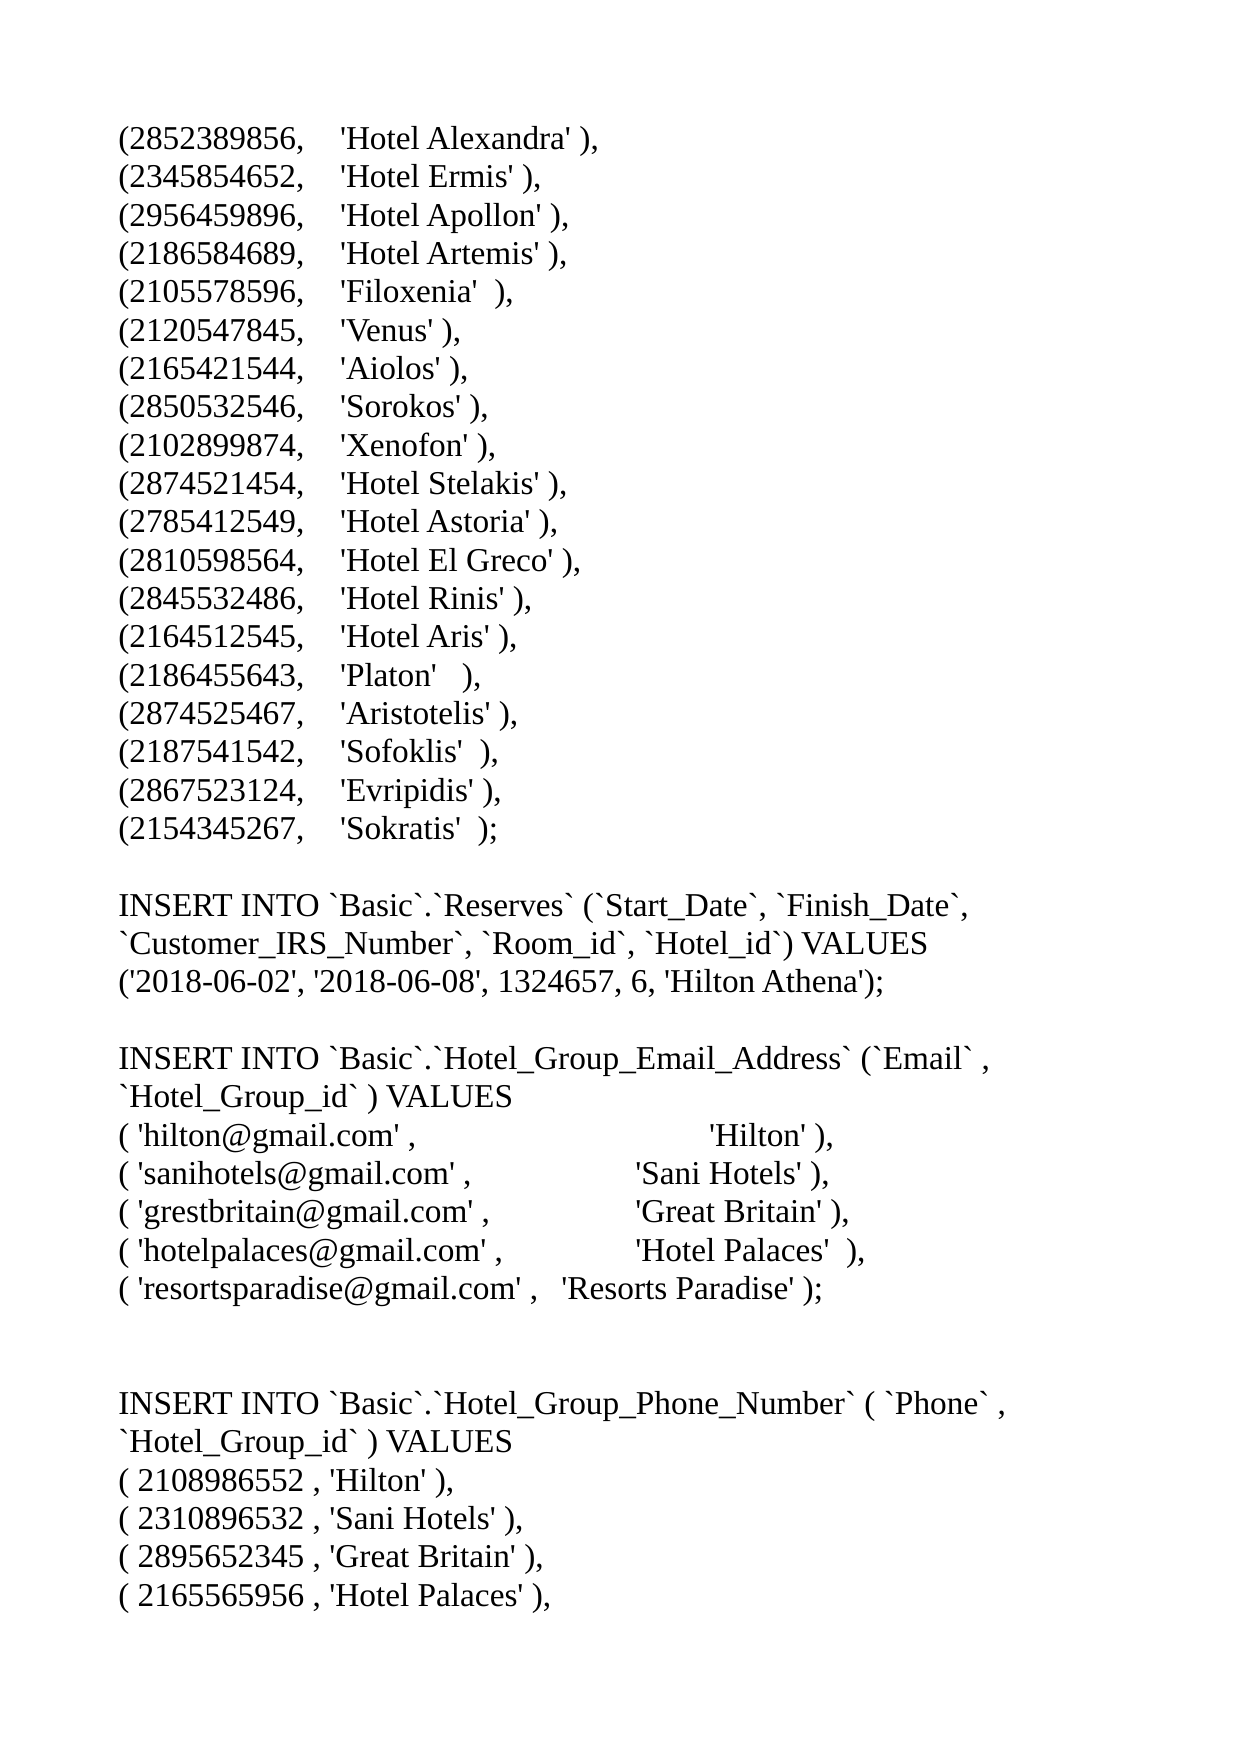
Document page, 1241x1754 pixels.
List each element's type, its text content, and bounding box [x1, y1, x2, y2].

text (2852389856, 'Hotel Alexandra' ), (2345854652, 'Hotel Ermis' ), (2956459896, 'Hotel Apollon' ), (2186584689, 'Hotel Artemis' ), (2105578596, 'Filoxenia' ), (2120547845, 'Venus' ), (2165421544, 'Aiolos' ), (2850532546, 'Sorokos' ), (2102899874, 'Xenofon' ), (2874521454, 'Hotel Stelakis' ), (2785412549, 'Hotel Astoria' ), (2810598564, 'Hotel El Greco' ), (2845532486, 'Hotel Rinis' ), (2164512545, 'Hotel Aris' ), (2186455643, 'Platon' ), (2874525467, 'Aristotelis' ), (2187541542, 'Sofoklis' ), (2867523124, 'Evripidis' ), (2154345267, 'Sokratis' ); INSERT INTO `Basic`.`Reserves` (`Start_Date`, `Finish_Date`, `Customer_IRS_Number`, `Room_id`, `Hotel_id`) VALUES ('2018-06-02', '2018-06-08', 1324657, 6, 'Hilton Athena'); INSERT INTO `Basic`.`Hotel_Group_Email_Address` (`Email` , `Hotel_Group_id` ) VALUES ( 'hilton@gmail.com' , 'Hilton' ), ( 'sanihotels@gmail.com' , 'Sani Hotels' ), ( 'grestbritain@gmail.com' , 'Great Britain' ), ( 'hotelpalaces@gmail.com' , 'Hotel Palaces' ), ( 'resortsparadise@gmail.com' , 'Resorts Paradise' ); INSERT INTO `Basic`.`Hotel_Group_Phone_Number` ( `Phone` , `Hotel_Group_id` ) VALUES ( 2108986552 , 'Hilton' ), ( 2310896532 , 'Sani Hotels' ), ( 2895652345 , 'Great Britain' ), ( 2165565956 , 'Hotel Palaces' ), [118, 118, 1122, 1613]
